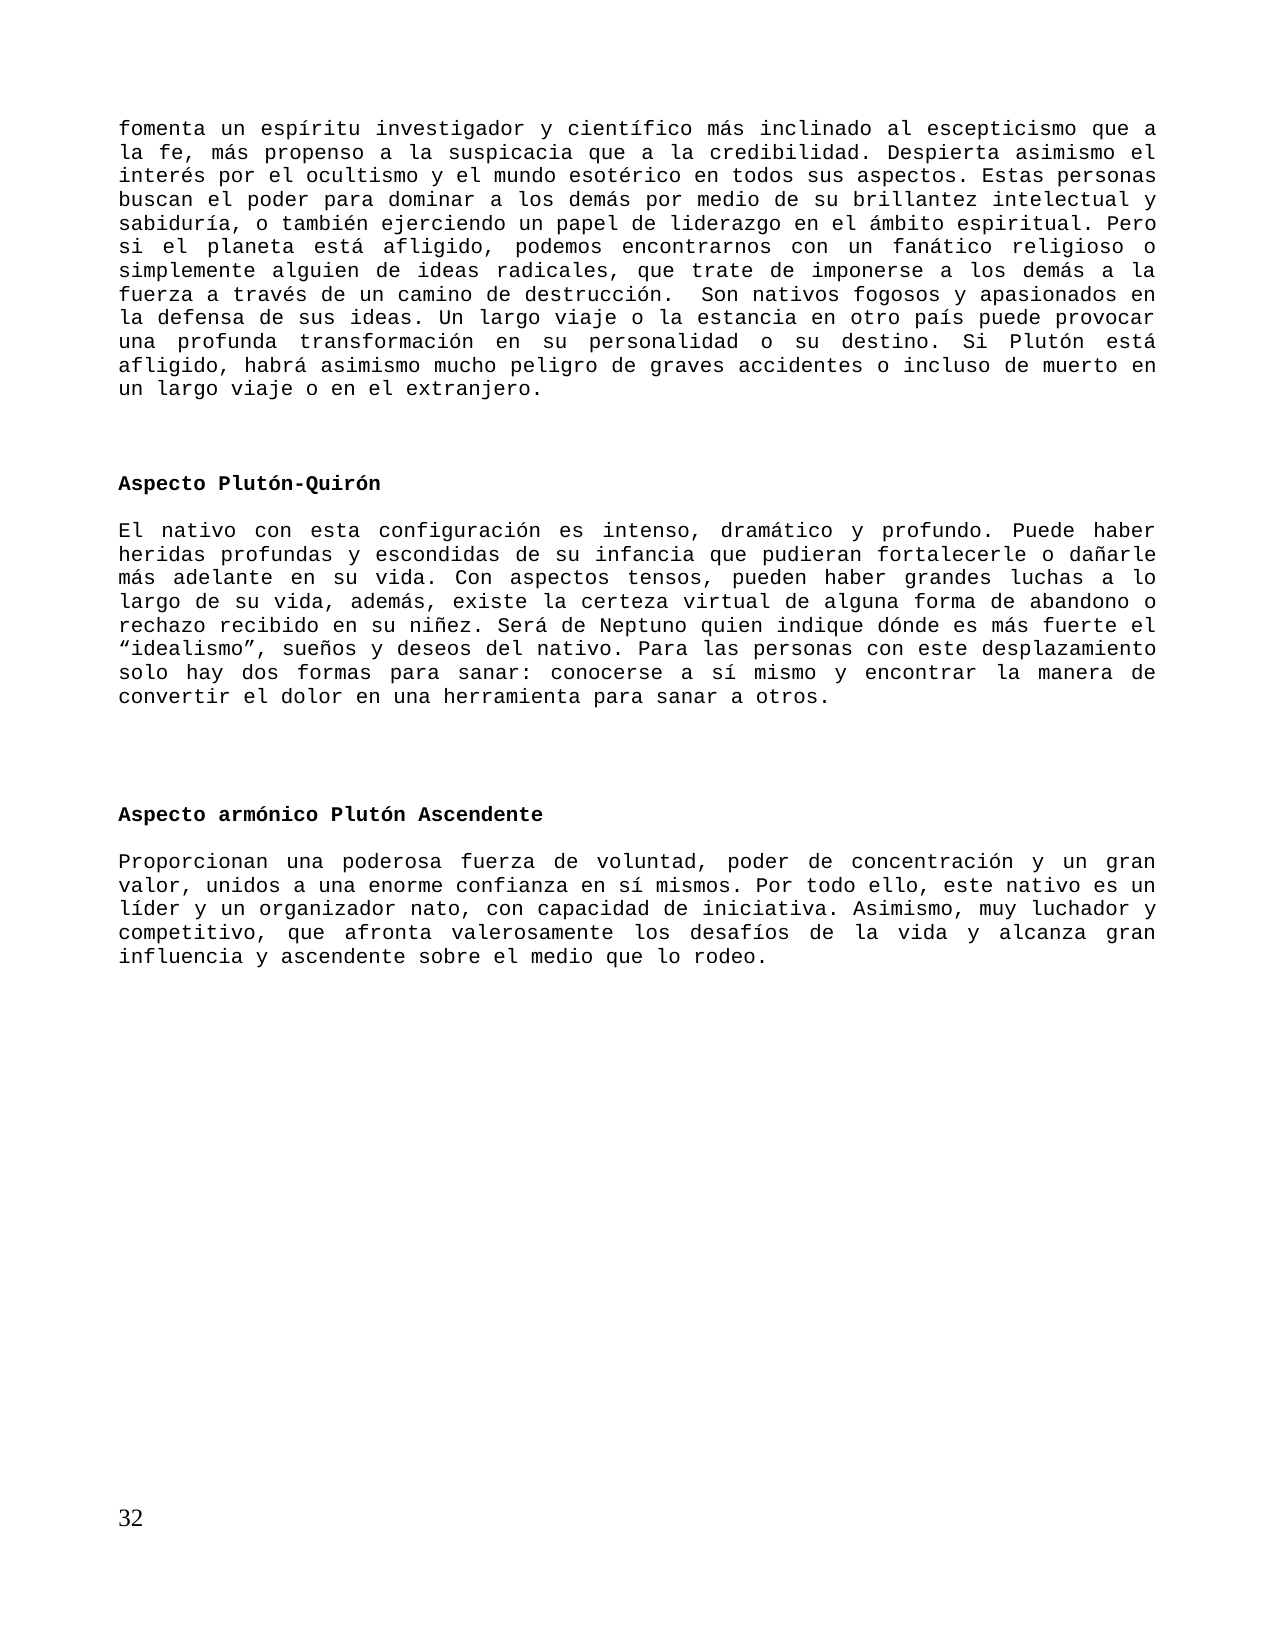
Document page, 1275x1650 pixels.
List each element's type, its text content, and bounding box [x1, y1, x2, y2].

text El nativo con esta configuración es intenso, dramático y profundo. Puede haber heridas profundas y escondidas de su infancia que pudieran fortalecerle o dañarle más adelante en su vida. Con aspectos tensos, pueden haber grandes luchas a lo largo de su vida, además, existe la certeza virtual de alguna forma de abandono o rechazo recibido en su niñez. Será de Neptuno quien indique dónde es más fuerte el “idealismo”, sueños y deseos del nativo. Para las personas con este desplazamiento solo hay dos formas para sanar: conocerse a sí mismo y encontrar la manera de convertir el dolor en una herramienta para sanar a otros. [118, 520, 1157, 709]
text Aspecto Plutón-Quirón [118, 473, 1157, 496]
text Proporcionan una poderosa fuerza de voluntad, poder de concentración y un gran valor, unidos a una enorme confianza en sí mismos. Por todo ello, este nativo es un líder y un organizador nato, con capacidad de iniciativa. Asimismo, muy luchador y competitivo, que afronta valerosamente los desafíos de la vida y alcanza gran influencia y ascendente sobre el medio que lo rodeo. [118, 851, 1157, 969]
text fomenta un espíritu investigador y científico más inclinado al escepticismo que a la fe, más propenso a la suspicacia que a la credibilidad. Despierta asimismo el interés por el ocultismo y el mundo esotérico en todos sus aspectos. Estas personas buscan el poder para dominar a los demás por medio de su brillantez intelectual y sabiduría, o también ejerciendo un papel de liderazgo en el ámbito espiritual. Pero si el planeta está afligido, podemos encontrarnos con un fanático religioso o simplemente alguien de ideas radicales, que trate de imponerse a los demás a la fuerza a través de un camino de destrucción. Son nativos fogosos y apasionados en la defensa de sus ideas. Un largo viaje o la estancia en otro país puede provocar una profunda transformación en su personalidad o su destino. Si Plutón está afligido, habrá asimismo mucho peligro de graves accidentes o incluso de muerto en un largo viaje o en el extranjero. [118, 118, 1157, 402]
text Aspecto armónico Plutón Ascendente [118, 804, 1157, 827]
